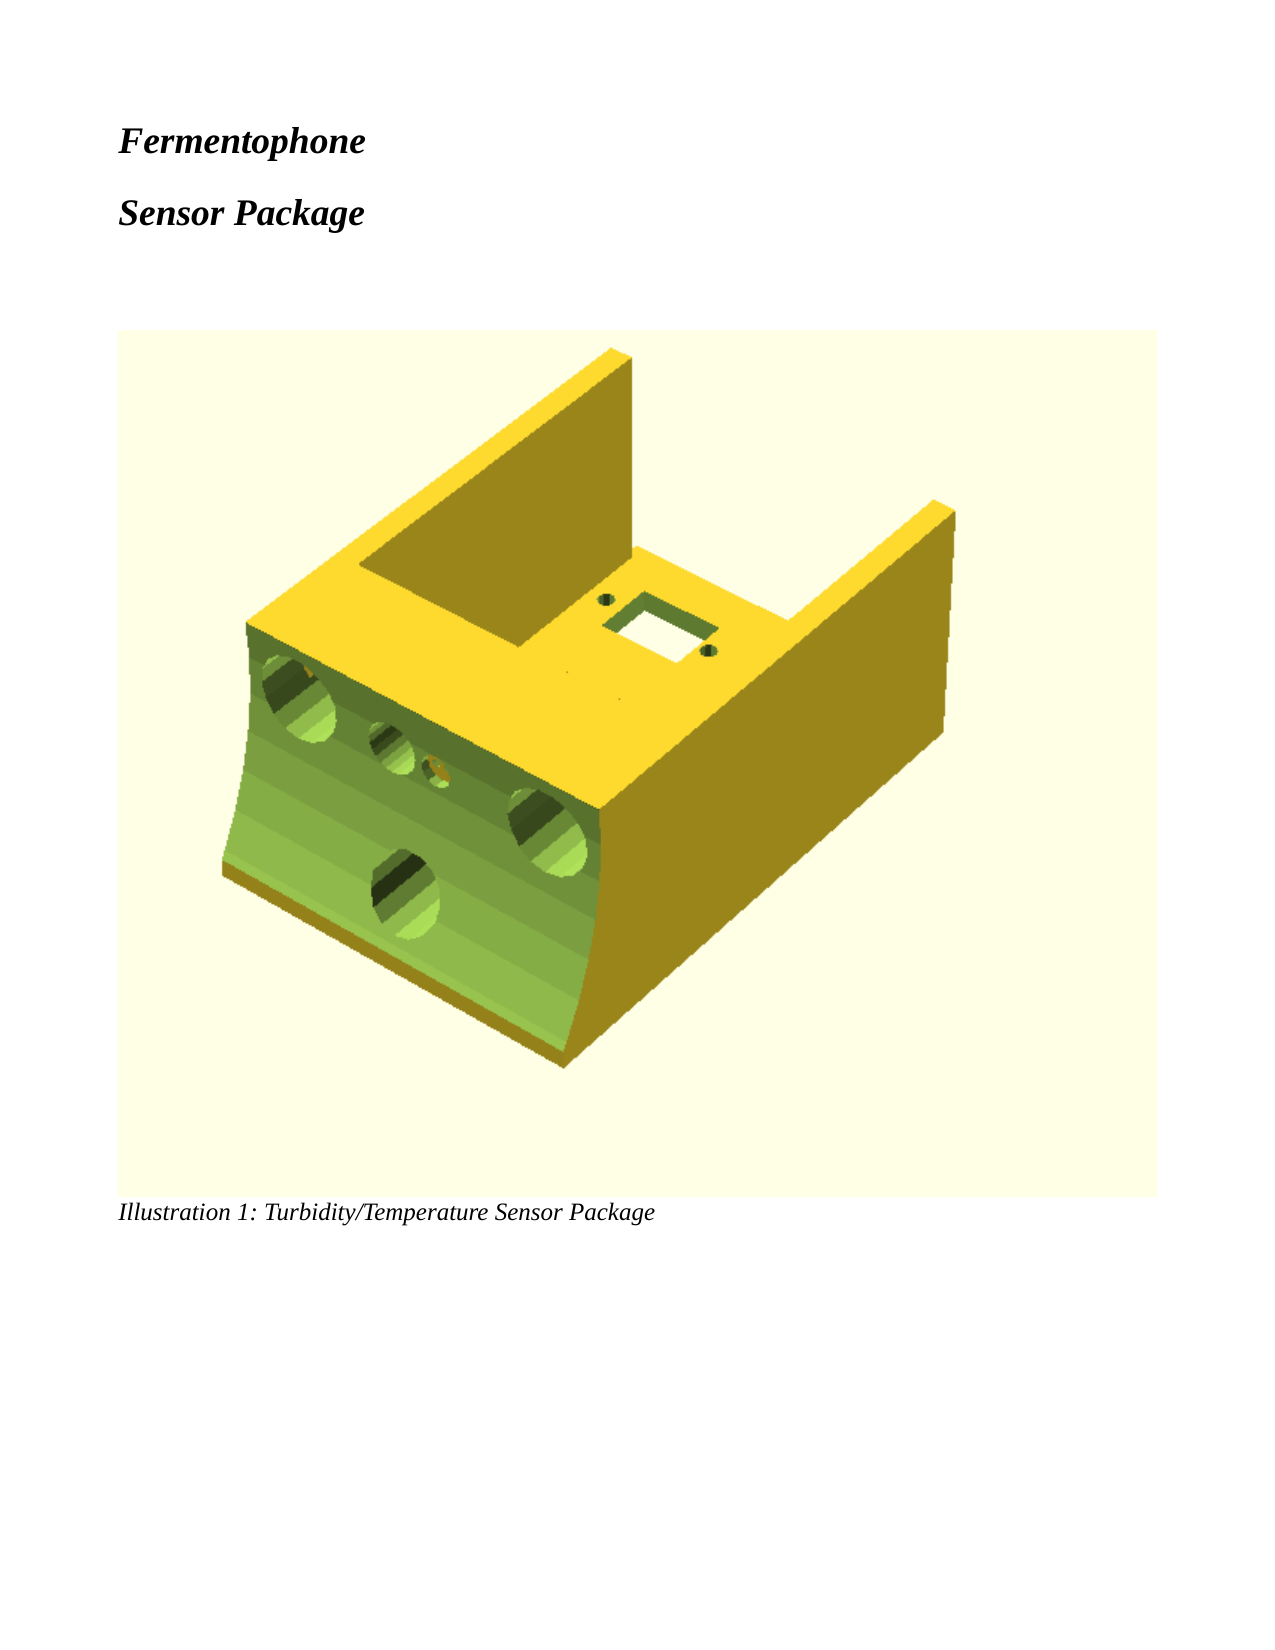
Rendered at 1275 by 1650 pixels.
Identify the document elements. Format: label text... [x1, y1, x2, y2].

text Sensor Package [118, 191, 1157, 234]
text [118, 318, 1157, 330]
picture [118, 330, 1157, 1197]
text Illustration 1: Turbidity/Temperature Sensor Package [118, 1197, 1157, 1225]
